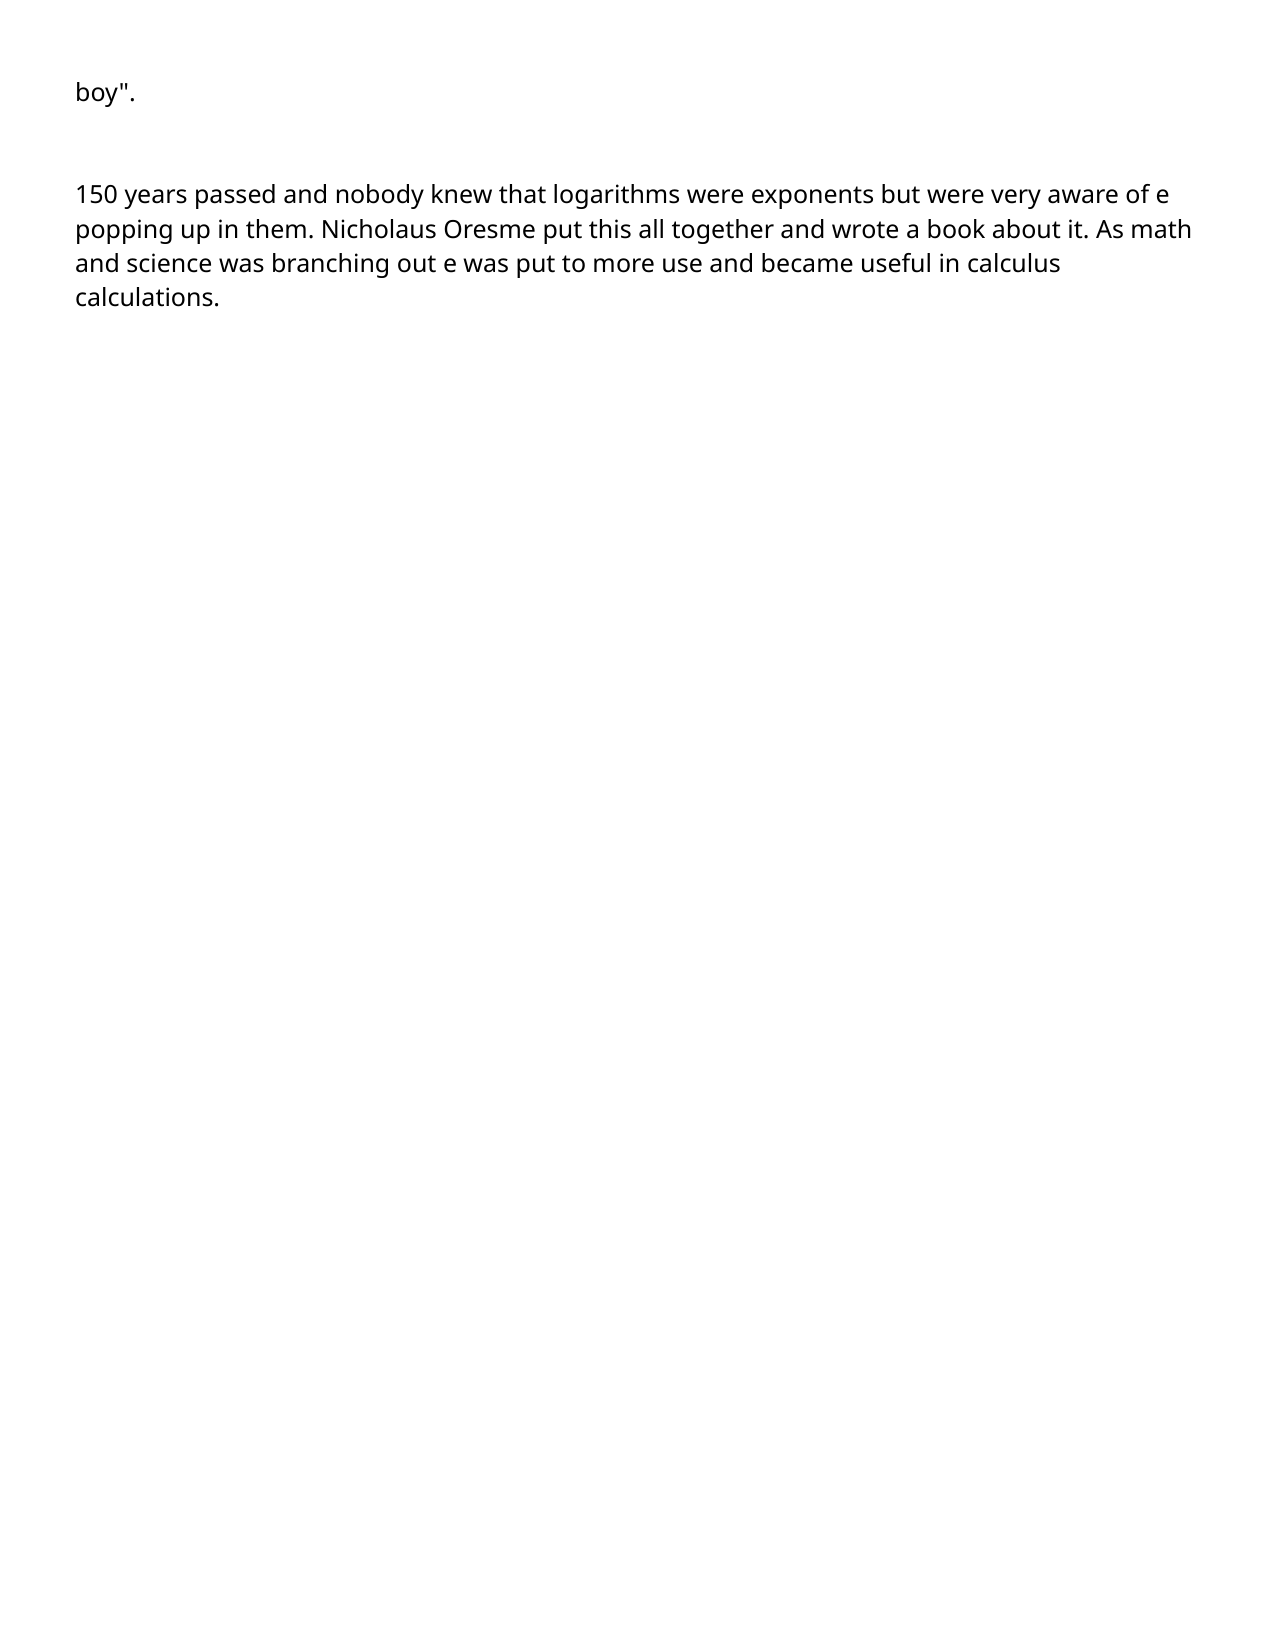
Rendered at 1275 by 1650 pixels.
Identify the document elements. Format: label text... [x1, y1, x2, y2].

text 150 years passed and nobody knew that logarithms were exponents but were very aware of e popping up in them. Nicholaus Oresme put this all together and wrote a book about it. As math and science was branching out e was put to more use and became useful in calculus calculations. [75, 177, 1200, 313]
text boy". [75, 75, 1200, 109]
